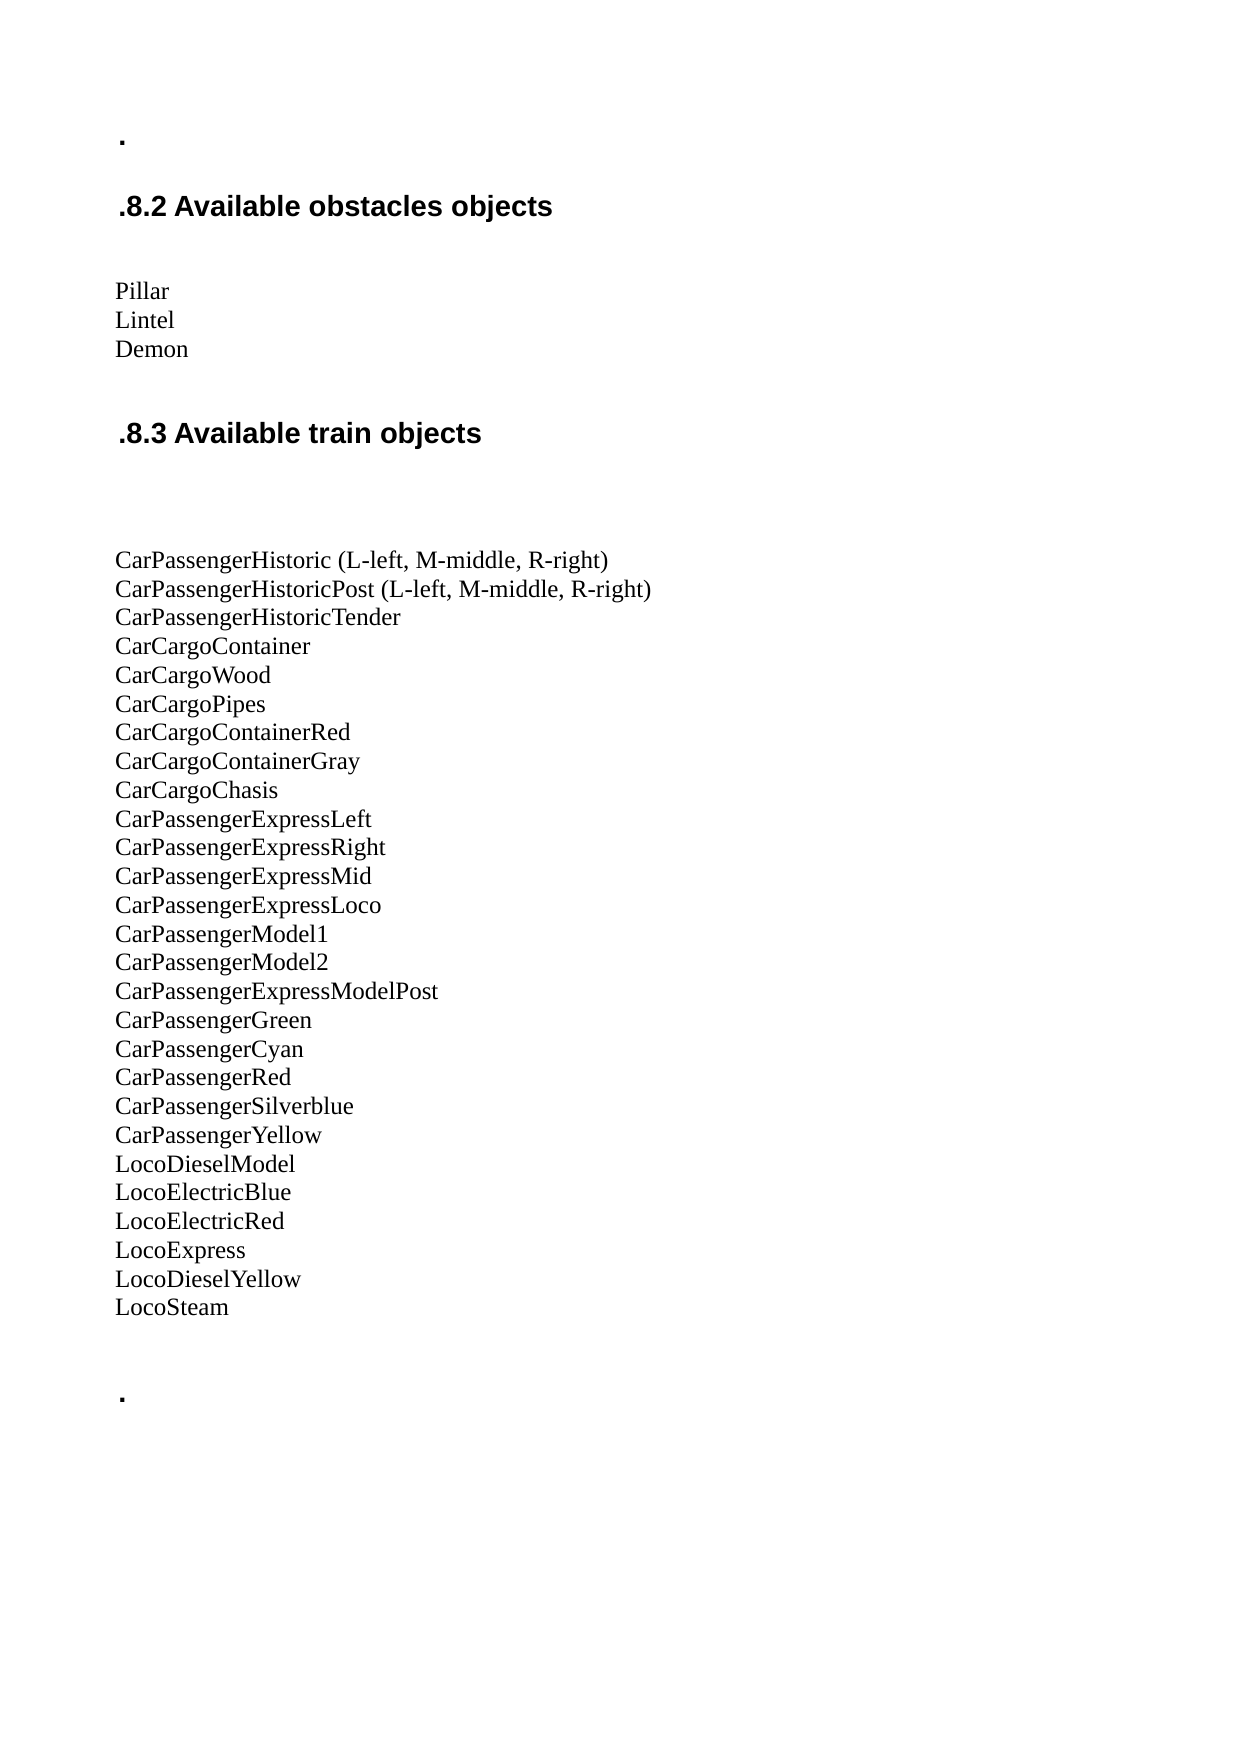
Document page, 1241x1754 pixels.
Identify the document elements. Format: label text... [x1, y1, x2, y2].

table_cell CarPassengerSilverblue [112, 1091, 672, 1120]
table_cell CarPassengerExpressRight [112, 833, 672, 861]
table_cell CarPassengerGreen [112, 1005, 672, 1034]
table_cell CarPassengerRed [112, 1063, 672, 1091]
table_cell LocoElectricRed [112, 1206, 672, 1235]
table_cell Lintel [112, 305, 458, 334]
table_cell LocoDieselModel [112, 1149, 672, 1177]
table_header CarPassengerHistoric (L-left, M-middle, R-right) [112, 545, 672, 574]
table_cell CarPassengerCyan [112, 1034, 672, 1062]
table_cell CarPassengerYellow [112, 1120, 672, 1149]
table_cell LocoElectricBlue [112, 1178, 672, 1206]
table_cell CarCargoContainerRed [112, 718, 672, 746]
table_cell CarPassengerExpressMid [112, 861, 672, 890]
subtitle 8.2 Available obstacles objects [118, 189, 1122, 223]
table_cell CarPassengerHistoricTender [112, 603, 672, 631]
table_cell CarCargoContainerGray [112, 746, 672, 775]
table_cell CarPassengerExpressLoco [112, 890, 672, 919]
table_cell CarPassengerExpressLeft [112, 804, 672, 832]
table_cell LocoDieselYellow [112, 1264, 672, 1292]
table_cell CarCargoChasis [112, 775, 672, 804]
table_header Pillar [112, 276, 458, 305]
table_cell LocoExpress [112, 1235, 672, 1264]
table_cell CarPassengerModel2 [112, 948, 672, 976]
table_cell CarPassengerExpressModelPost [112, 976, 672, 1005]
table_cell CarPassengerHistoricPost (L-left, M-middle, R-right) [112, 574, 672, 602]
table_cell Demon [112, 334, 458, 363]
table_cell LocoSteam [112, 1293, 672, 1321]
table_cell CarCargoContainer [112, 631, 672, 660]
table_cell CarPassengerModel1 [112, 919, 672, 947]
subtitle 8.3 Available train objects [118, 416, 1122, 450]
table_cell CarCargoWood [112, 660, 672, 689]
table_cell CarCargoPipes [112, 689, 672, 717]
